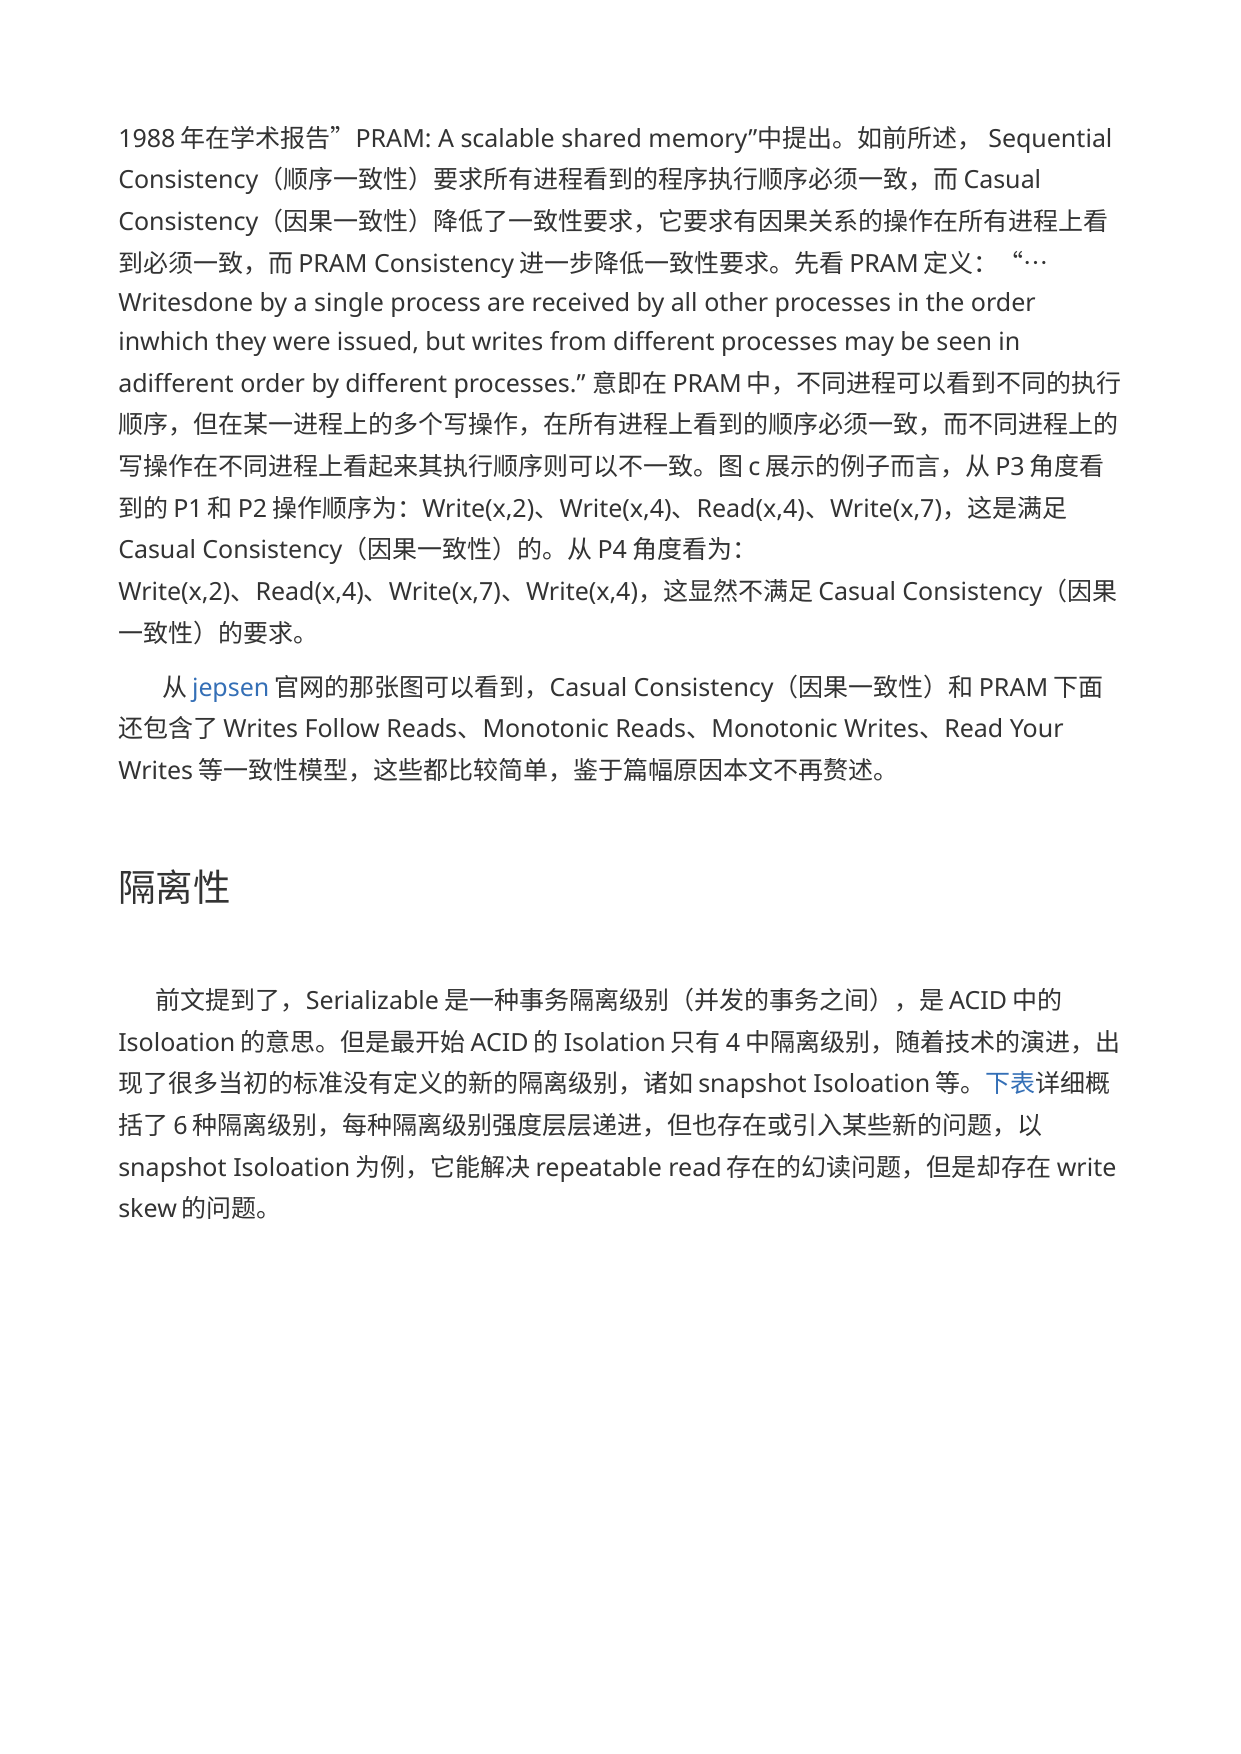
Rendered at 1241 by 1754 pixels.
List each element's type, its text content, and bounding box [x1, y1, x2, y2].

subtitle 隔离性 [118, 858, 1122, 912]
text 从jepsen官网的那张图可以看到，Casual Consistency（因果一致性）和PRAM下面还包含了Writes Follow Reads、Monotonic Reads、Monotonic Writes、Read Your Writes等一致性模型，这些都比较简单，鉴于篇幅原因本文不再赘述。 [118, 667, 1122, 787]
list 1988年在学术报告”PRAM: A scalable shared memory”中提出。如前所述， Sequential Consistency（顺序一致性）要求所有进程看到的程序执行顺序必须一致，而Casual Consistency（因果一致性）降低了一致性要求，它要求有因果关系的操作在所有进程上看到必须一致，而PRAM Consistency进一步降低一致性要求。先看PRAM定义：“…Writesdone by a single process are received by all other processes in the order inwhich they were issued, but writes from different processes may be seen in adifferent order by different processes.” 意即在PRAM中，不同进程可以看到不同的执行顺序，但在某一进程上的多个写操作，在所有进程上看到的顺序必须一致，而不同进程上的写操作在不同进程上看起来其执行顺序则可以不一致。图c展示的例子而言，从P3角度看到的P1和P2操作顺序为：Write(x,2)、Write(x,4)、Read(x,4)、Write(x,7)，这是满足Casual Consistency（因果一致性）的。从P4角度看为：Write(x,2)、Read(x,4)、Write(x,7)、Write(x,4)，这显然不满足Casual Consistency（因果一致性）的要求。 [118, 118, 1122, 649]
text 前文提到了，Serializable是一种事务隔离级别（并发的事务之间），是ACID中的Isoloation的意思。但是最开始ACID的Isolation只有4中隔离级别，随着技术的演进，出现了很多当初的标准没有定义的新的隔离级别，诸如snapshot Isoloation等。下表详细概括了6种隔离级别，每种隔离级别强度层层递进，但也存在或引入某些新的问题，以snapshot Isoloation为例，它能解决repeatable read存在的幻读问题，但是却存在write skew的问题。 [118, 981, 1122, 1225]
